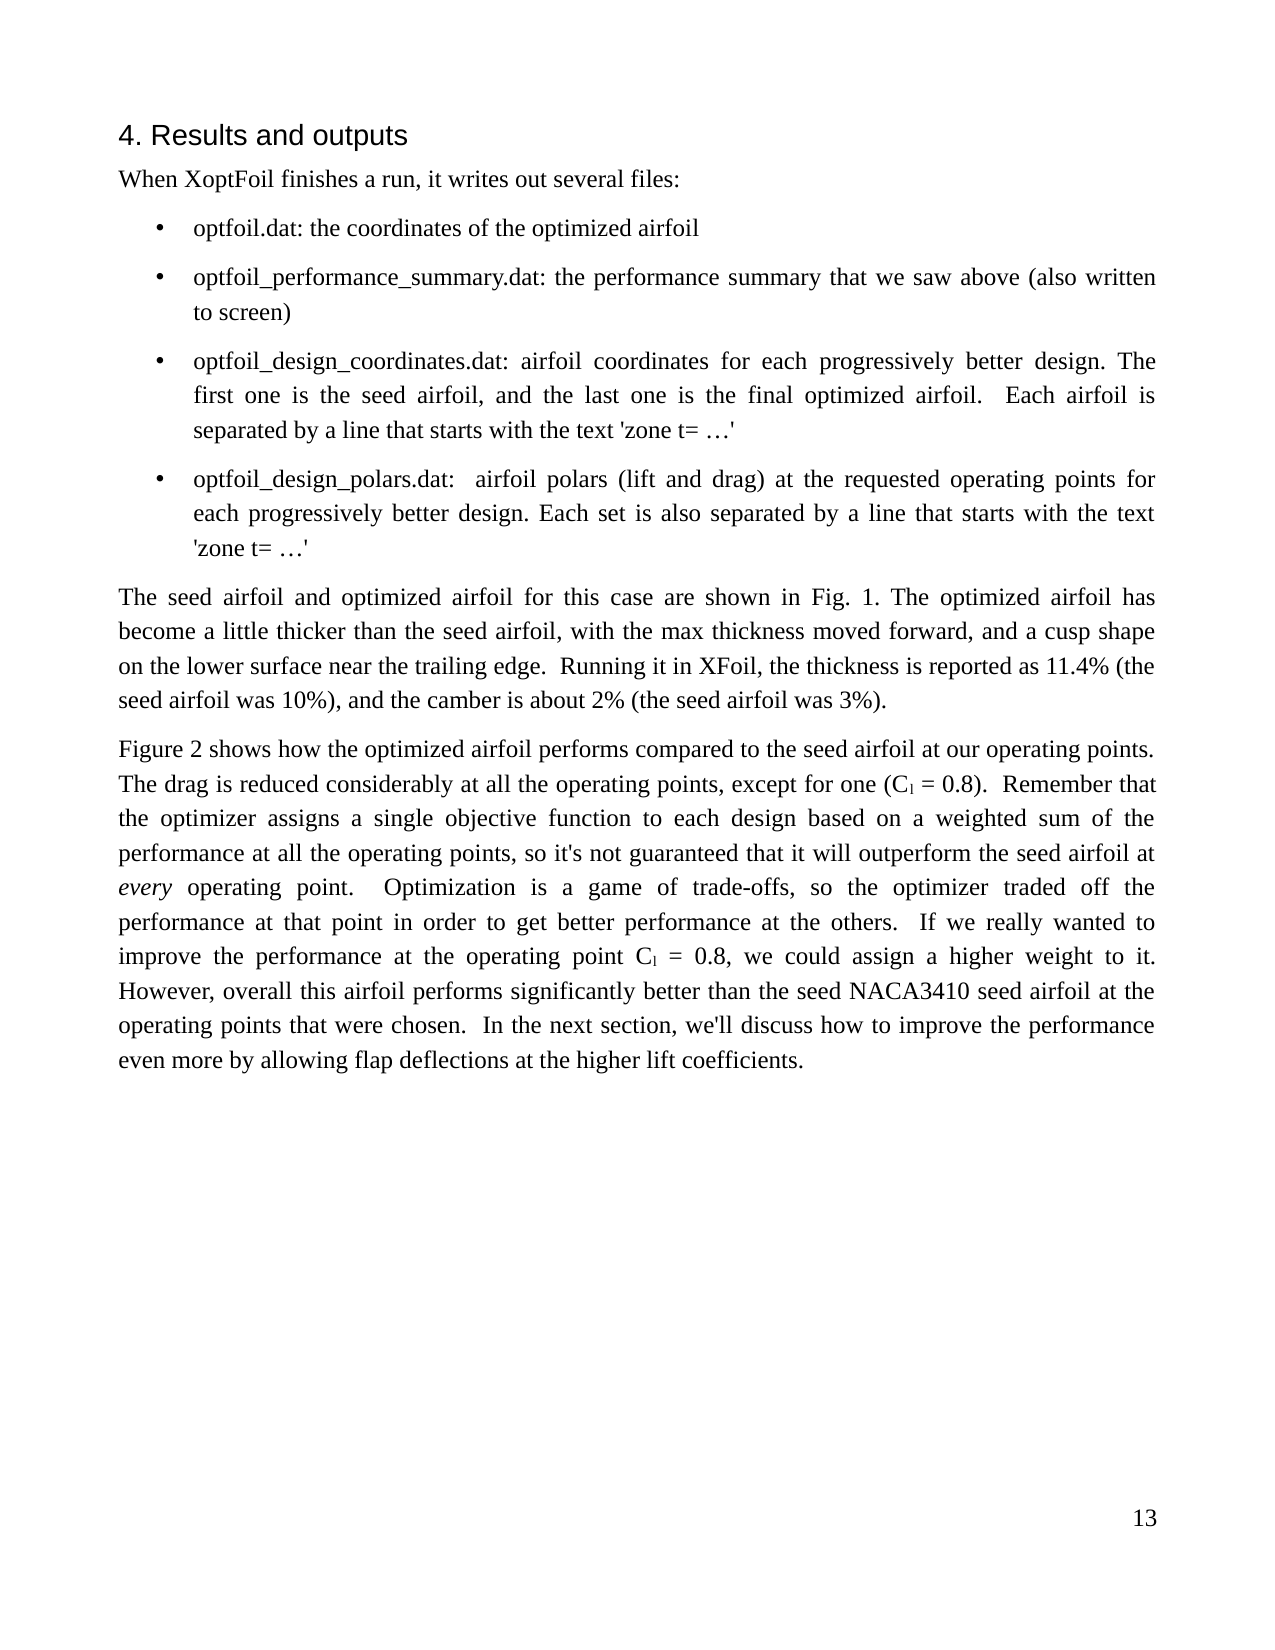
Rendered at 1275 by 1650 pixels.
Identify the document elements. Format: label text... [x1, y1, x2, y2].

list optfoil_design_polars.dat: airfoil polars (lift and drag) at the requested operating points for each progressively better design. Each set is also separated by a line that starts with the text 'zone t= …' [156, 464, 1157, 562]
list optfoil.dat: the coordinates of the optimized airfoil [156, 213, 1157, 242]
list optfoil_design_coordinates.dat: airfoil coordinates for each progressively better design. The first one is the seed airfoil, and the last one is the final optimized airfoil. Each airfoil is separated by a line that starts with the text 'zone t= …' [156, 346, 1157, 443]
text The seed airfoil and optimized airfoil for this case are shown in Fig. 1. The optimized airfoil has become a little thicker than the seed airfoil, with the max thickness moved forward, and a cusp shape on the lower surface near the trailing edge. Running it in XFoil, the thickness is reported as 11.4% (the seed airfoil was 10%), and the camber is about 2% (the seed airfoil was 3%). [118, 582, 1157, 714]
subtitle 4. Results and outputs [118, 118, 1157, 152]
text When XoptFoil finishes a run, it writes out several files: [118, 164, 1157, 193]
list optfoil_performance_summary.dat: the performance summary that we saw above (also written to screen) [156, 262, 1157, 326]
text Figure 2 shows how the optimized airfoil performs compared to the seed airfoil at our operating points. The drag is reduced considerably at all the operating points, except for one (Cl = 0.8). Remember that the optimizer assigns a single objective function to each design based on a weighted sum of the performance at all the operating points, so it's not guaranteed that it will outperform the seed airfoil at every operating point. Optimization is a game of trade-offs, so the optimizer traded off the performance at that point in order to get better performance at the others. If we really wanted to improve the performance at the operating point Cl = 0.8, we could assign a higher weight to it. However, overall this airfoil performs significantly better than the seed NACA3410 seed airfoil at the operating points that were chosen. In the next section, we'll discuss how to improve the performance even more by allowing flap deflections at the higher lift coefficients. [118, 734, 1157, 1073]
